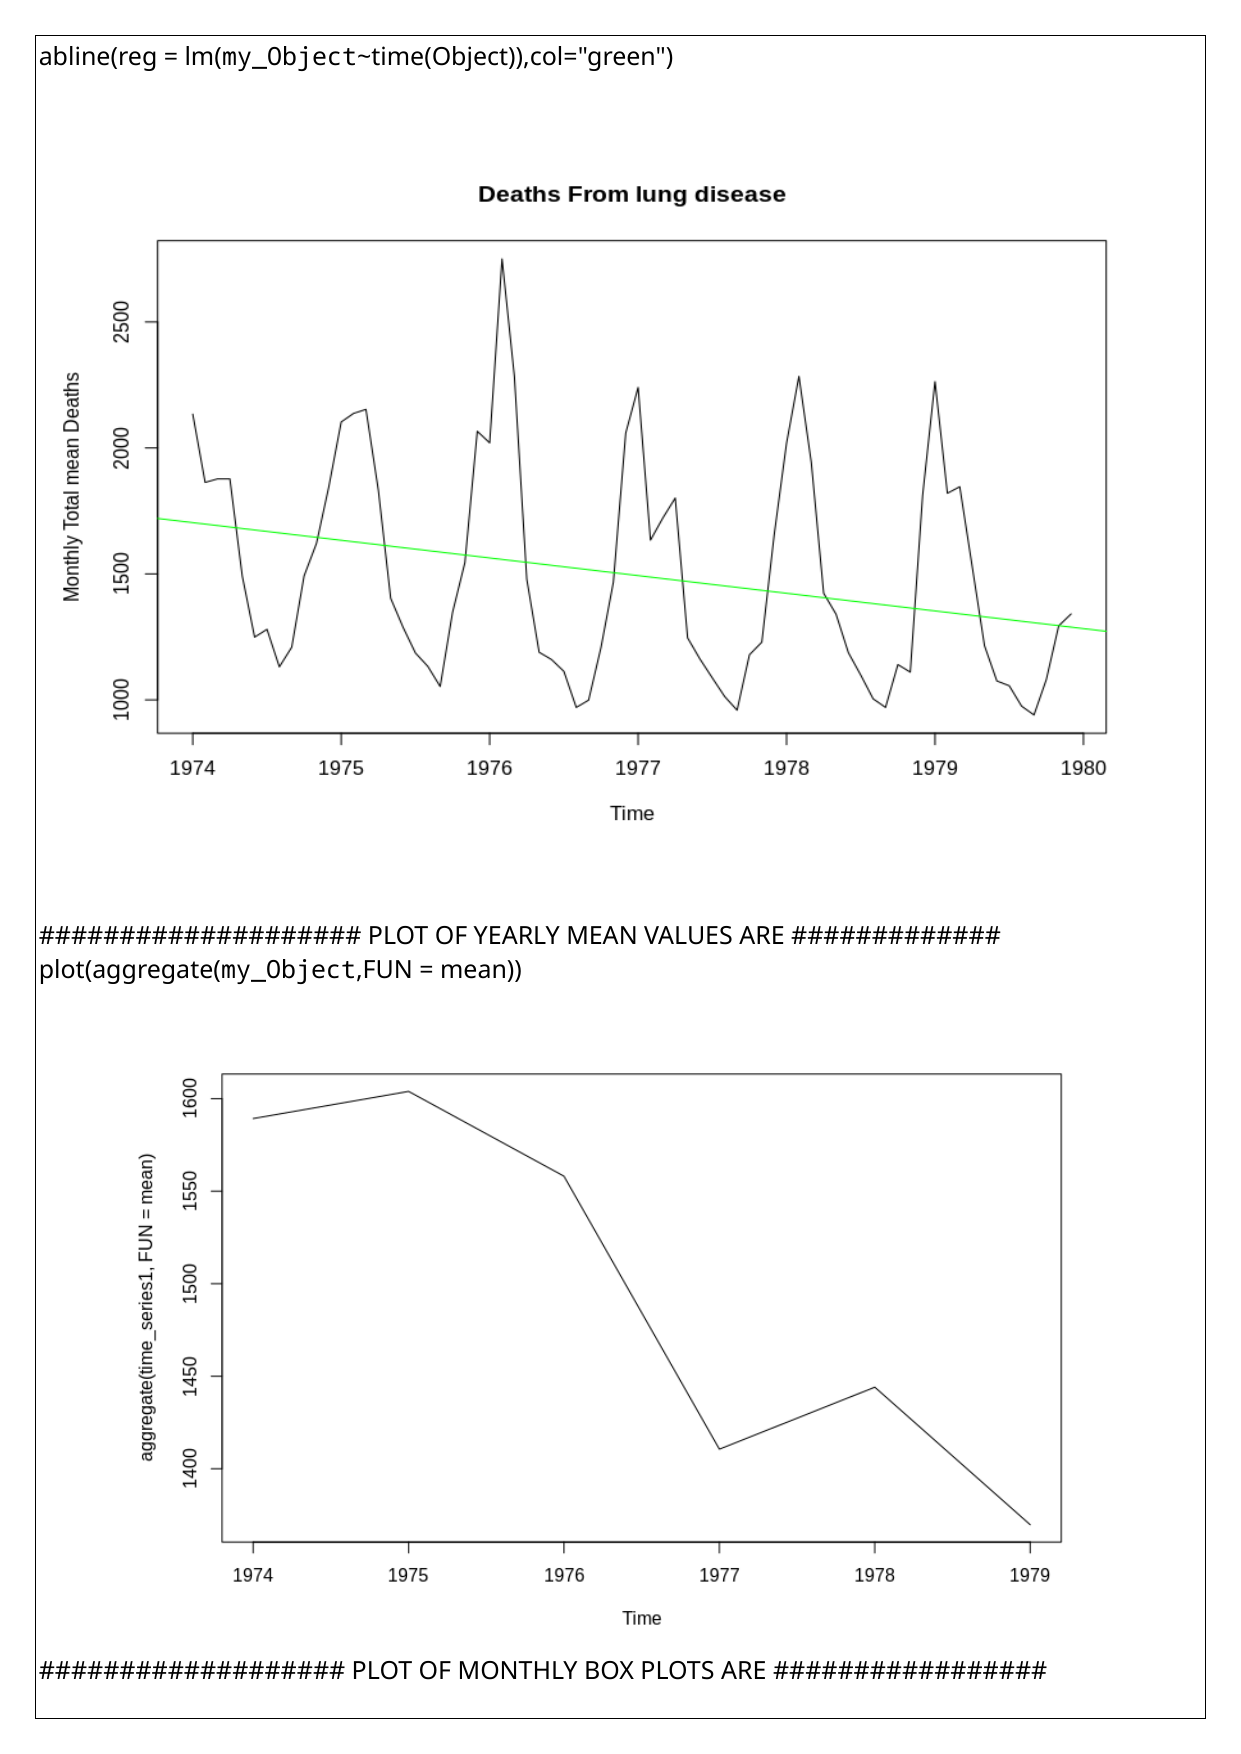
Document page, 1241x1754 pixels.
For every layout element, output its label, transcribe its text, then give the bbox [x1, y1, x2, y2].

picture [57, 147, 1158, 850]
text ################### PLOT OF MONTHLY BOX PLOTS ARE ################# [38, 986, 1202, 1687]
picture [133, 986, 1107, 1653]
text #################### PLOT OF YEARLY MEAN VALUES ARE ############# [38, 918, 1202, 952]
text plot(aggregate(my_Object,FUN = mean)) [38, 952, 1202, 986]
text abline(reg = lm(my_Object~time(Object)),col="green") [38, 38, 1202, 72]
